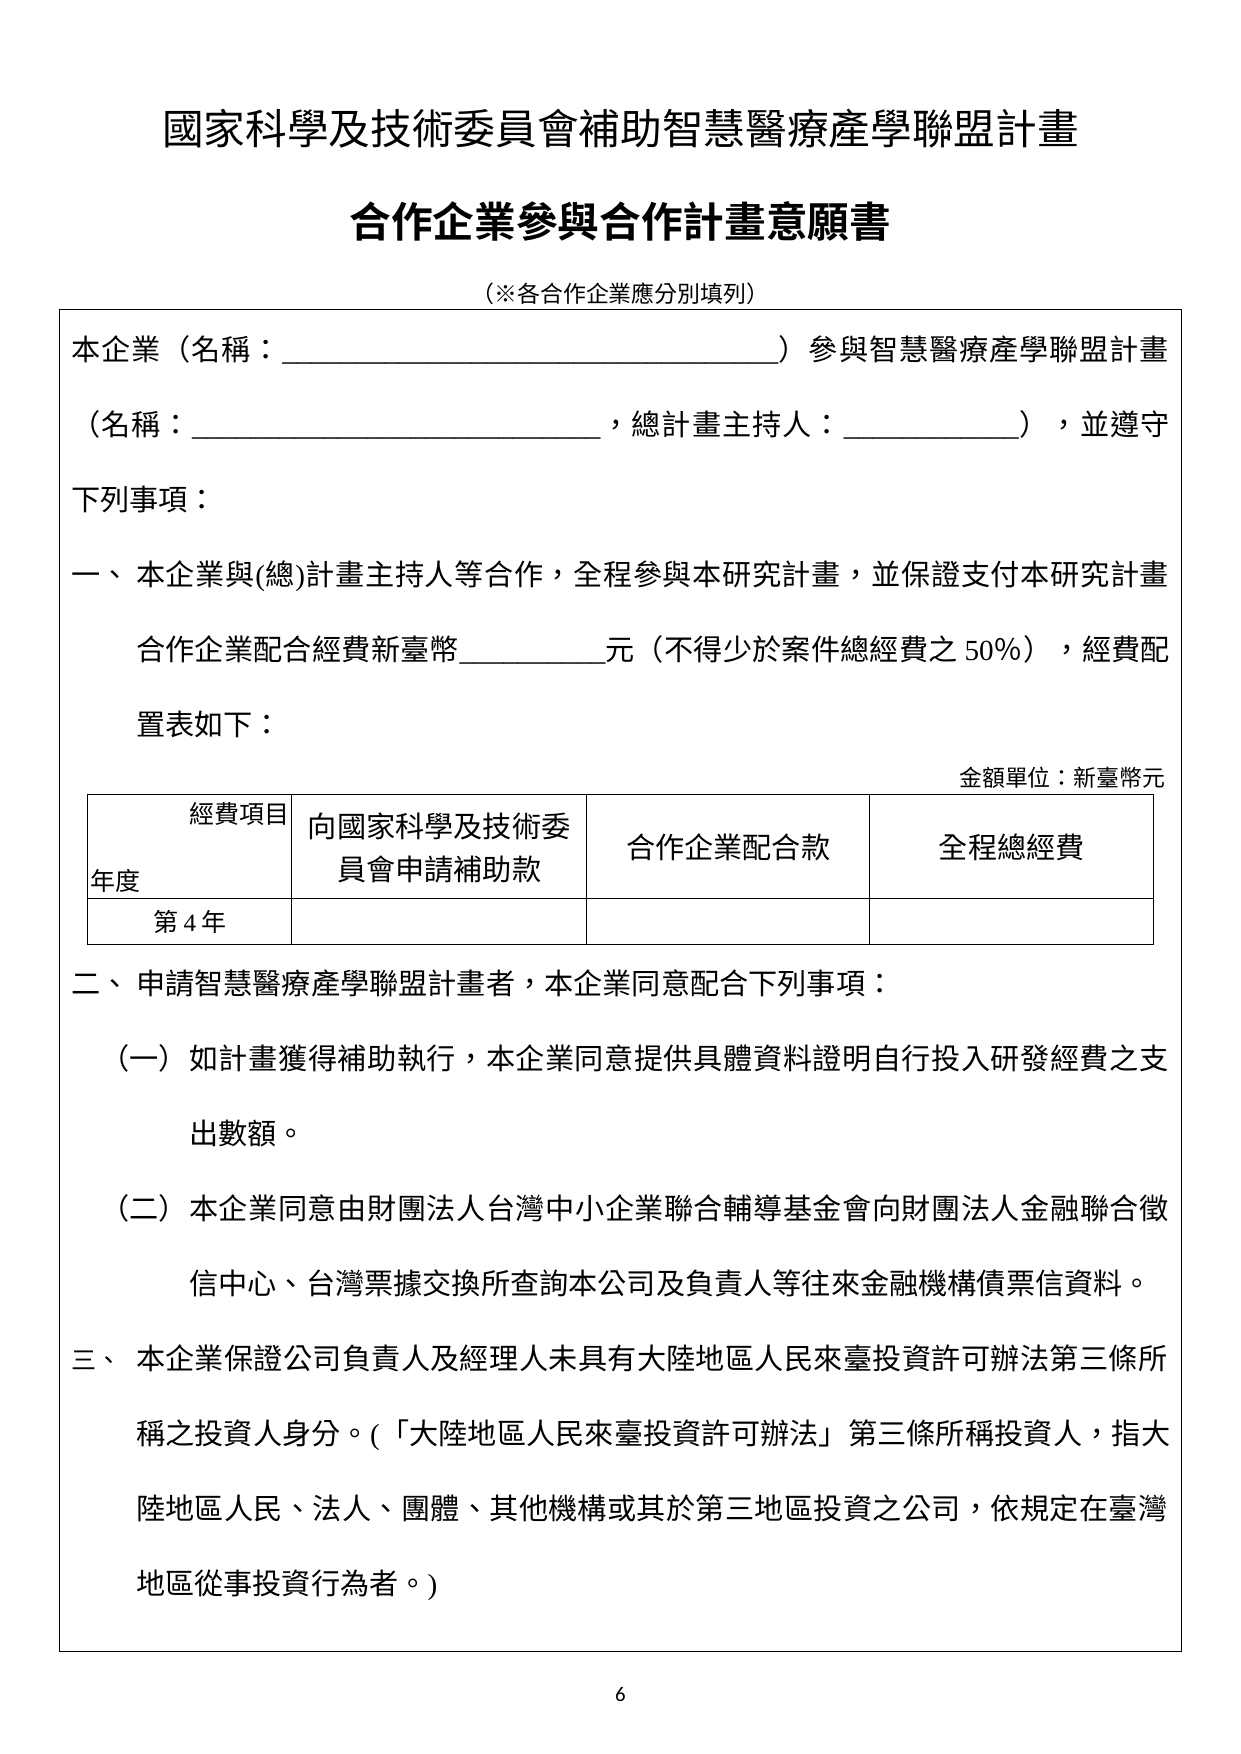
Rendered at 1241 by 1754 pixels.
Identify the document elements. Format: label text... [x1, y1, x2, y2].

table_header 本企業（名稱：__________________________________）參與智慧醫療產學聯盟計畫（名稱：____________________________，總計畫主持人：____________），並遵守下列事項： 本企業與(總)計畫主持人等合作，全程參與本研究計畫，並保證支付本研究計畫合作企業配合經費新臺幣__________元（不得少於案件總經費之50％），經費配置表如下： 金額單位：新臺幣元 申請智慧醫療產學聯盟計畫者，本企業同意配合下列事項： 如計畫獲得補助執行，本企業同意提供具體資料證明自行投入研發經費之支出數額。 本企業同意由財團法人台灣中小企業聯合輔導基金會向財團法人金融聯合徵信中心、台灣票據交換所查詢本公司及負責人等往來金融機構債票信資料。 本企業保證公司負責人及經理人未具有大陸地區人民來臺投資許可辦法第三條所稱之投資人身分。(「大陸地區人民來臺投資許可辦法」第三條所稱投資人，指大陸地區人民、法人、團體、其他機構或其於第三地區投資之公司，依規定在臺灣地區從事投資行為者。) 本研究計畫未曾向其他政府機關（構）申請補助。 本企業所提供之本計畫申請書表內容及各項資料，皆與本企業現況、事實相符，本企業於本計畫所提出之內容絕無侵害他人專利權、著作權、商標權或營業秘密等相關智慧財產權，如有不實情事，本企業願負一切責任。特此聲明，以茲為憑。 此致 國家科學及技術委員會 合作企業負責人： （簽章） 合作企業印 鑑： 中 華 民 國 ___ 年 ___ 月 ___ 日 [60, 310, 1181, 1651]
table_cell [870, 899, 1153, 943]
table_header 向國家科學及技術委員會申請補助款 [292, 795, 586, 898]
table_header 經費項目 年度 [88, 795, 291, 898]
table_cell 第4年 [88, 899, 291, 943]
text （※各合作企業應分別填列） [59, 276, 1181, 309]
table_cell [587, 899, 869, 943]
table_header 合作企業配合款 [587, 795, 869, 898]
table_cell [292, 899, 586, 943]
subtitle 合作企業參與合作計畫意願書 [59, 182, 1181, 257]
table_header 全程總經費 [870, 795, 1153, 898]
text 國家科學及技術委員會補助智慧醫療產學聯盟計畫 [59, 88, 1181, 163]
